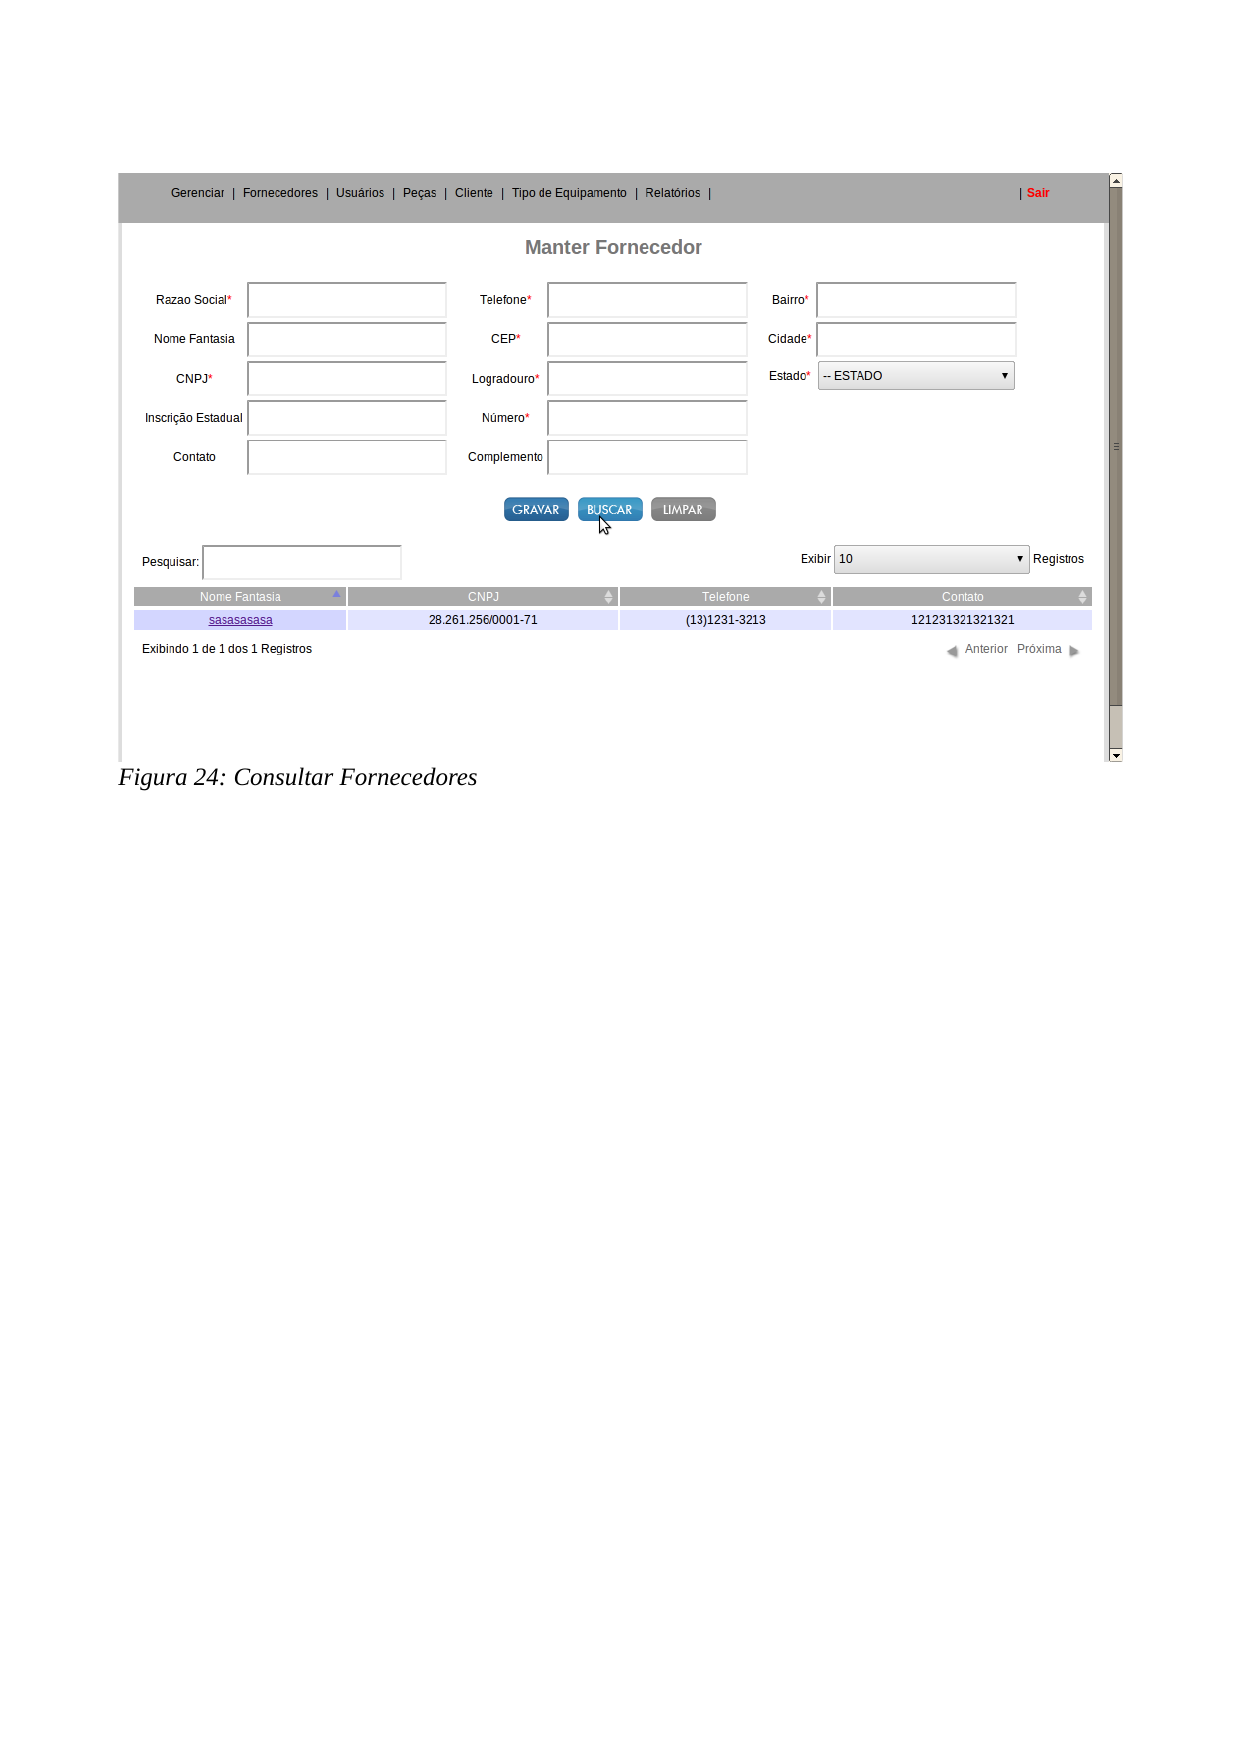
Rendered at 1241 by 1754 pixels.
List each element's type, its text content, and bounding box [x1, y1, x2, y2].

picture [118, 173, 1123, 762]
text Figura 24: Consultar Fornecedores [118, 762, 1122, 791]
